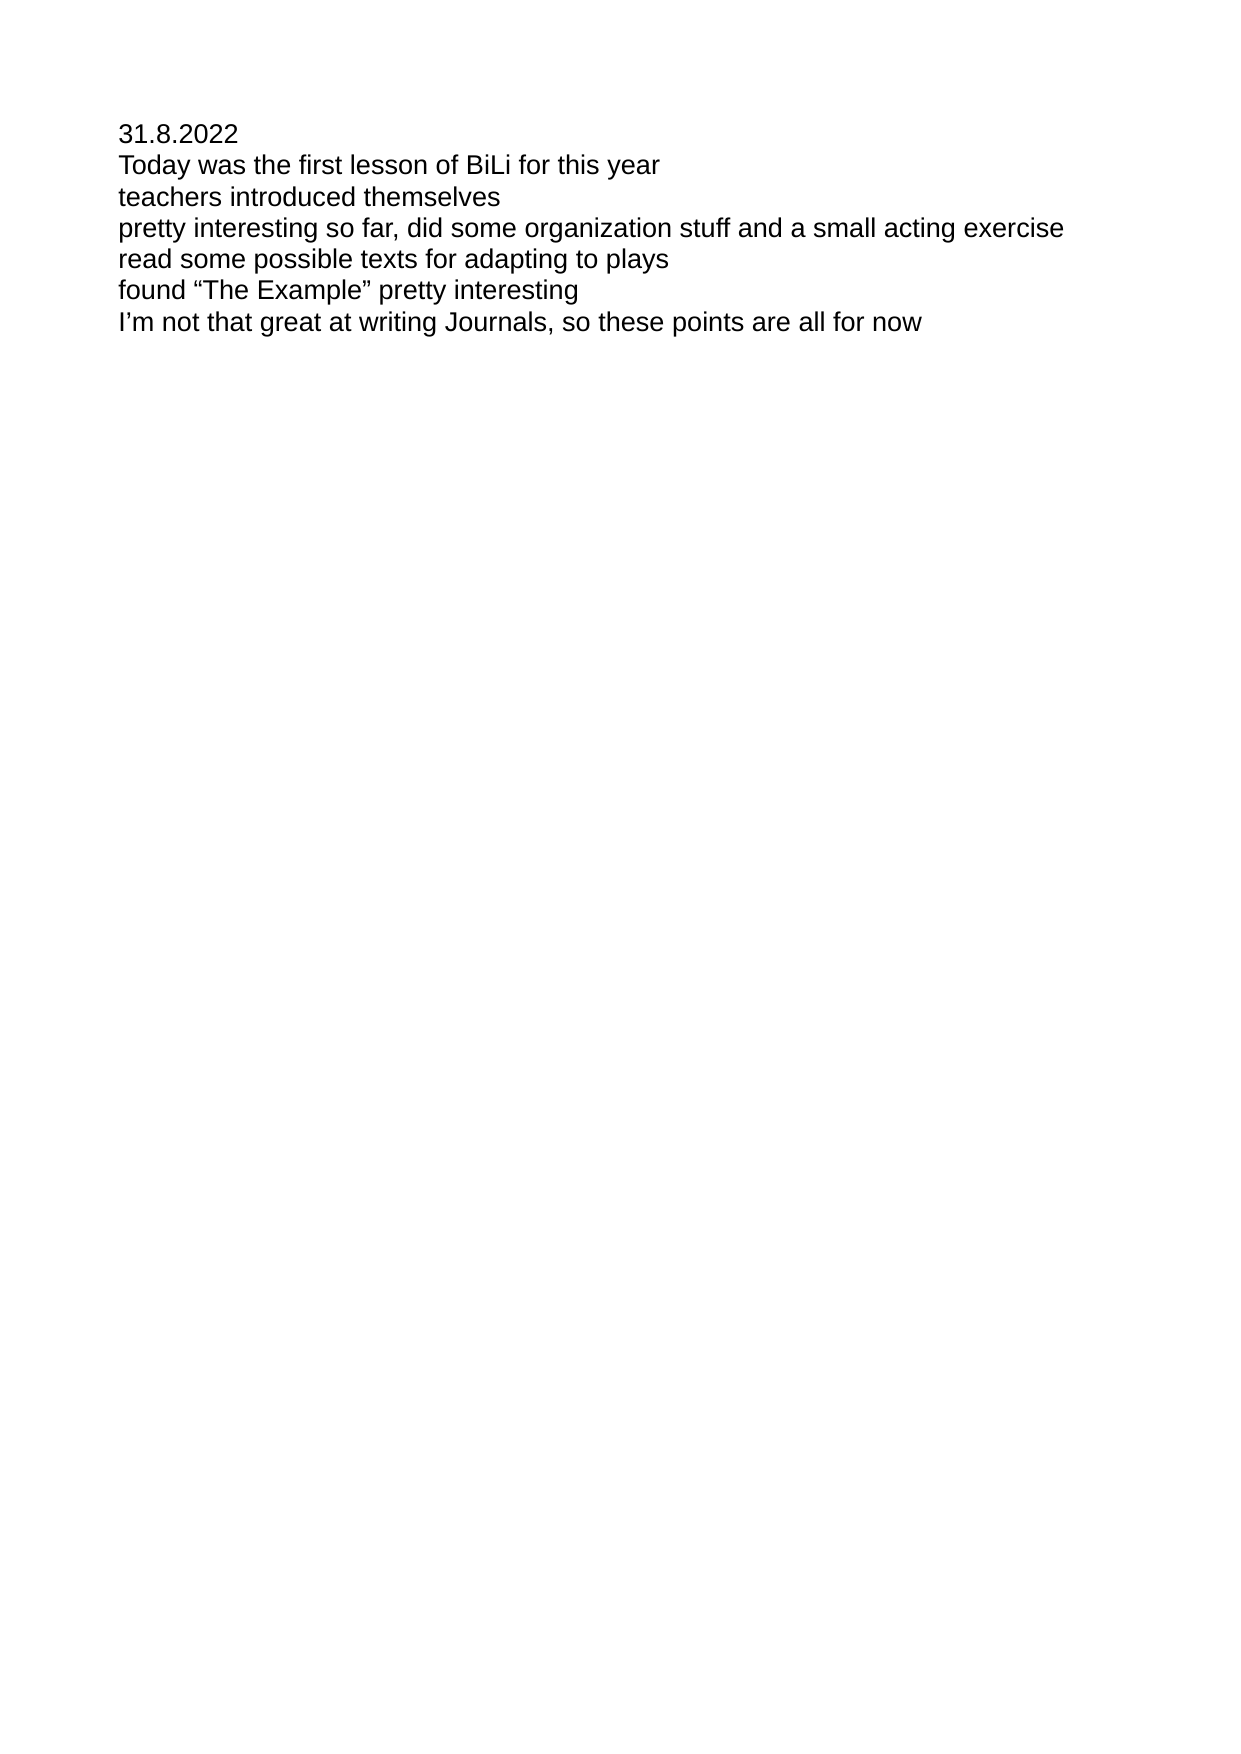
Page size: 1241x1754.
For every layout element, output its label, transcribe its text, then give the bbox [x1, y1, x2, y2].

text Today was the first lesson of BiLi for this year [118, 149, 1122, 181]
text teachers introduced themselves [118, 181, 1122, 212]
text read some possible texts for adapting to plays [118, 243, 1122, 274]
text pretty interesting so far, did some organization stuff and a small acting exercise [118, 212, 1122, 243]
text found “The Example” pretty interesting [118, 274, 1122, 306]
text 31.8.2022 [118, 118, 1122, 149]
text I’m not that great at writing Journals, so these points are all for now [118, 306, 1122, 337]
